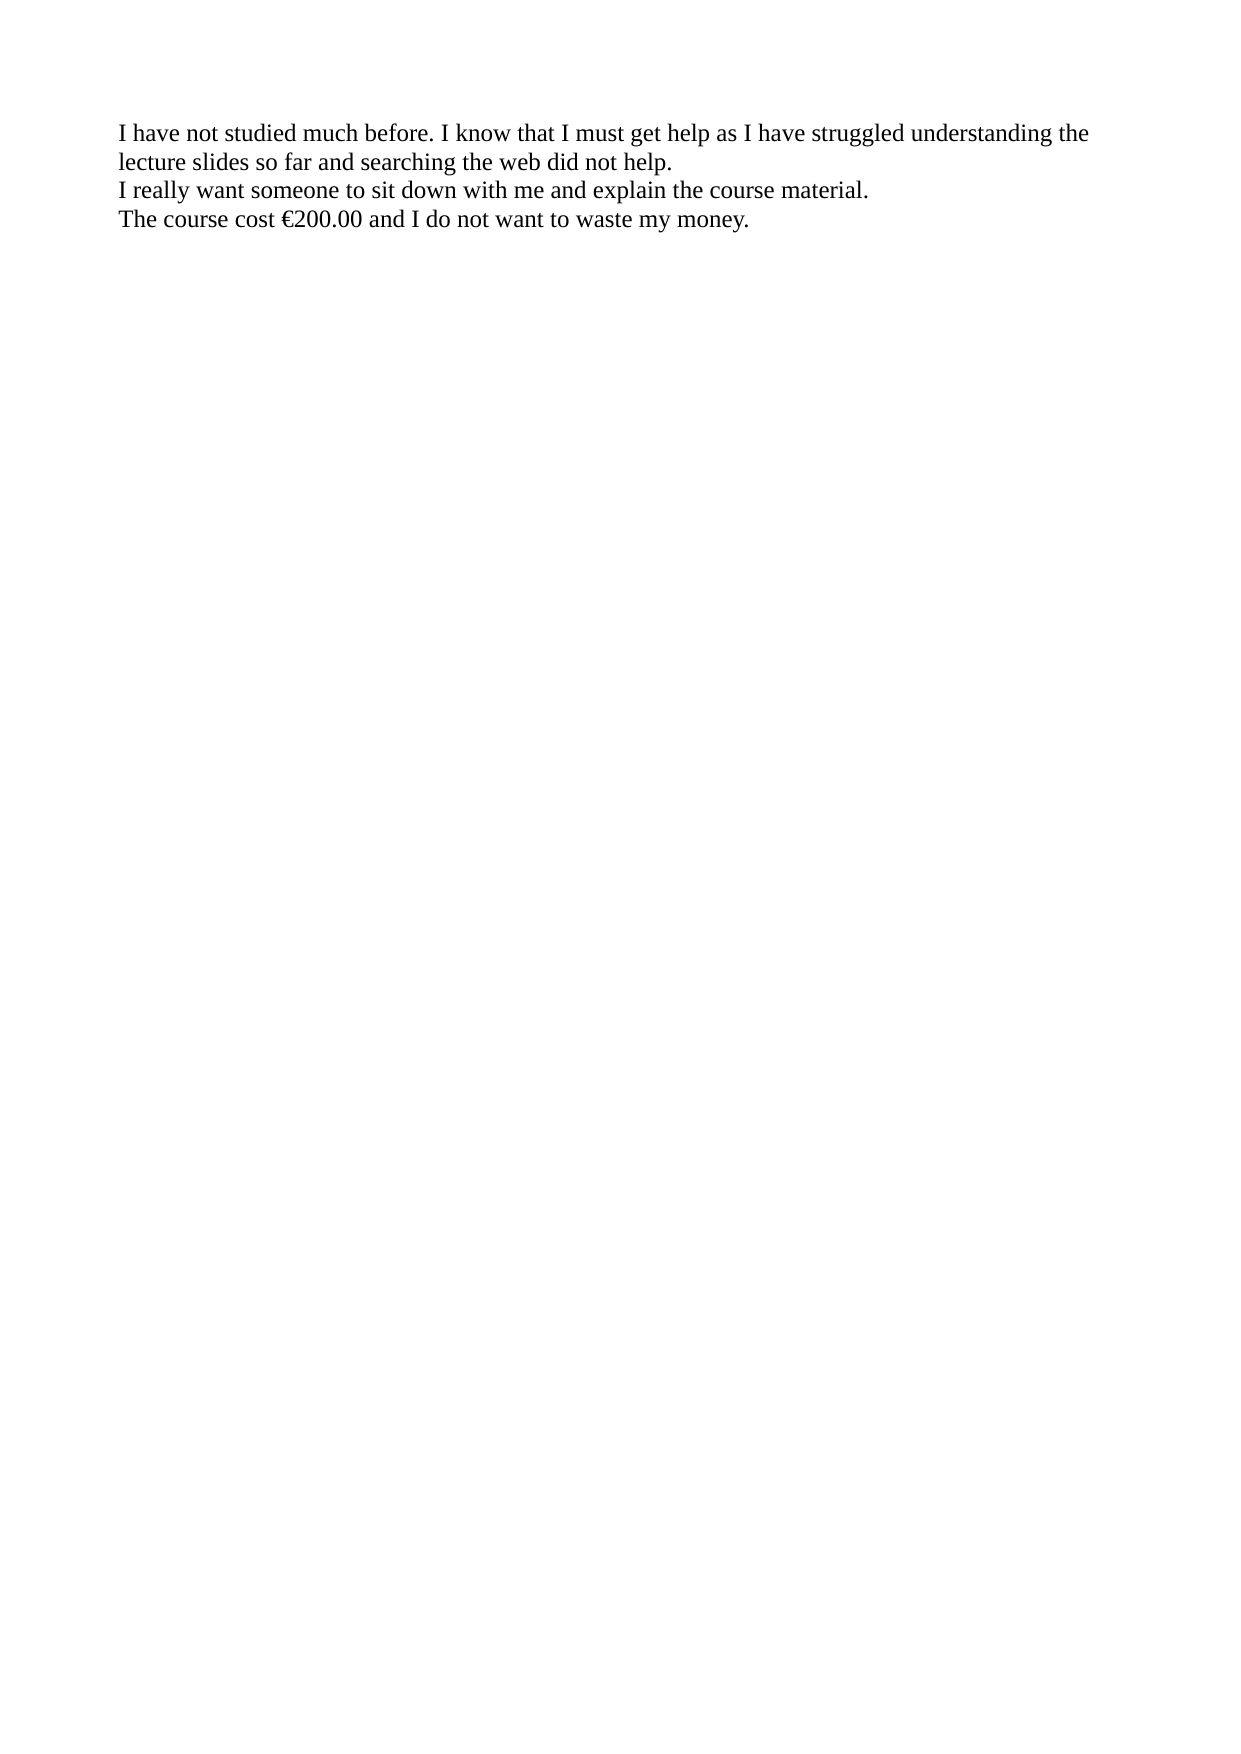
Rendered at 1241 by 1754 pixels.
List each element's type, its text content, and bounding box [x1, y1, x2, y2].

text I really want someone to sit down with me and explain the course material. [118, 176, 1122, 204]
text I have not studied much before. I know that I must get help as I have struggled understanding the lecture slides so far and searching the web did not help. [118, 118, 1122, 176]
text The course cost €200.00 and I do not want to waste my money. [118, 204, 1122, 233]
